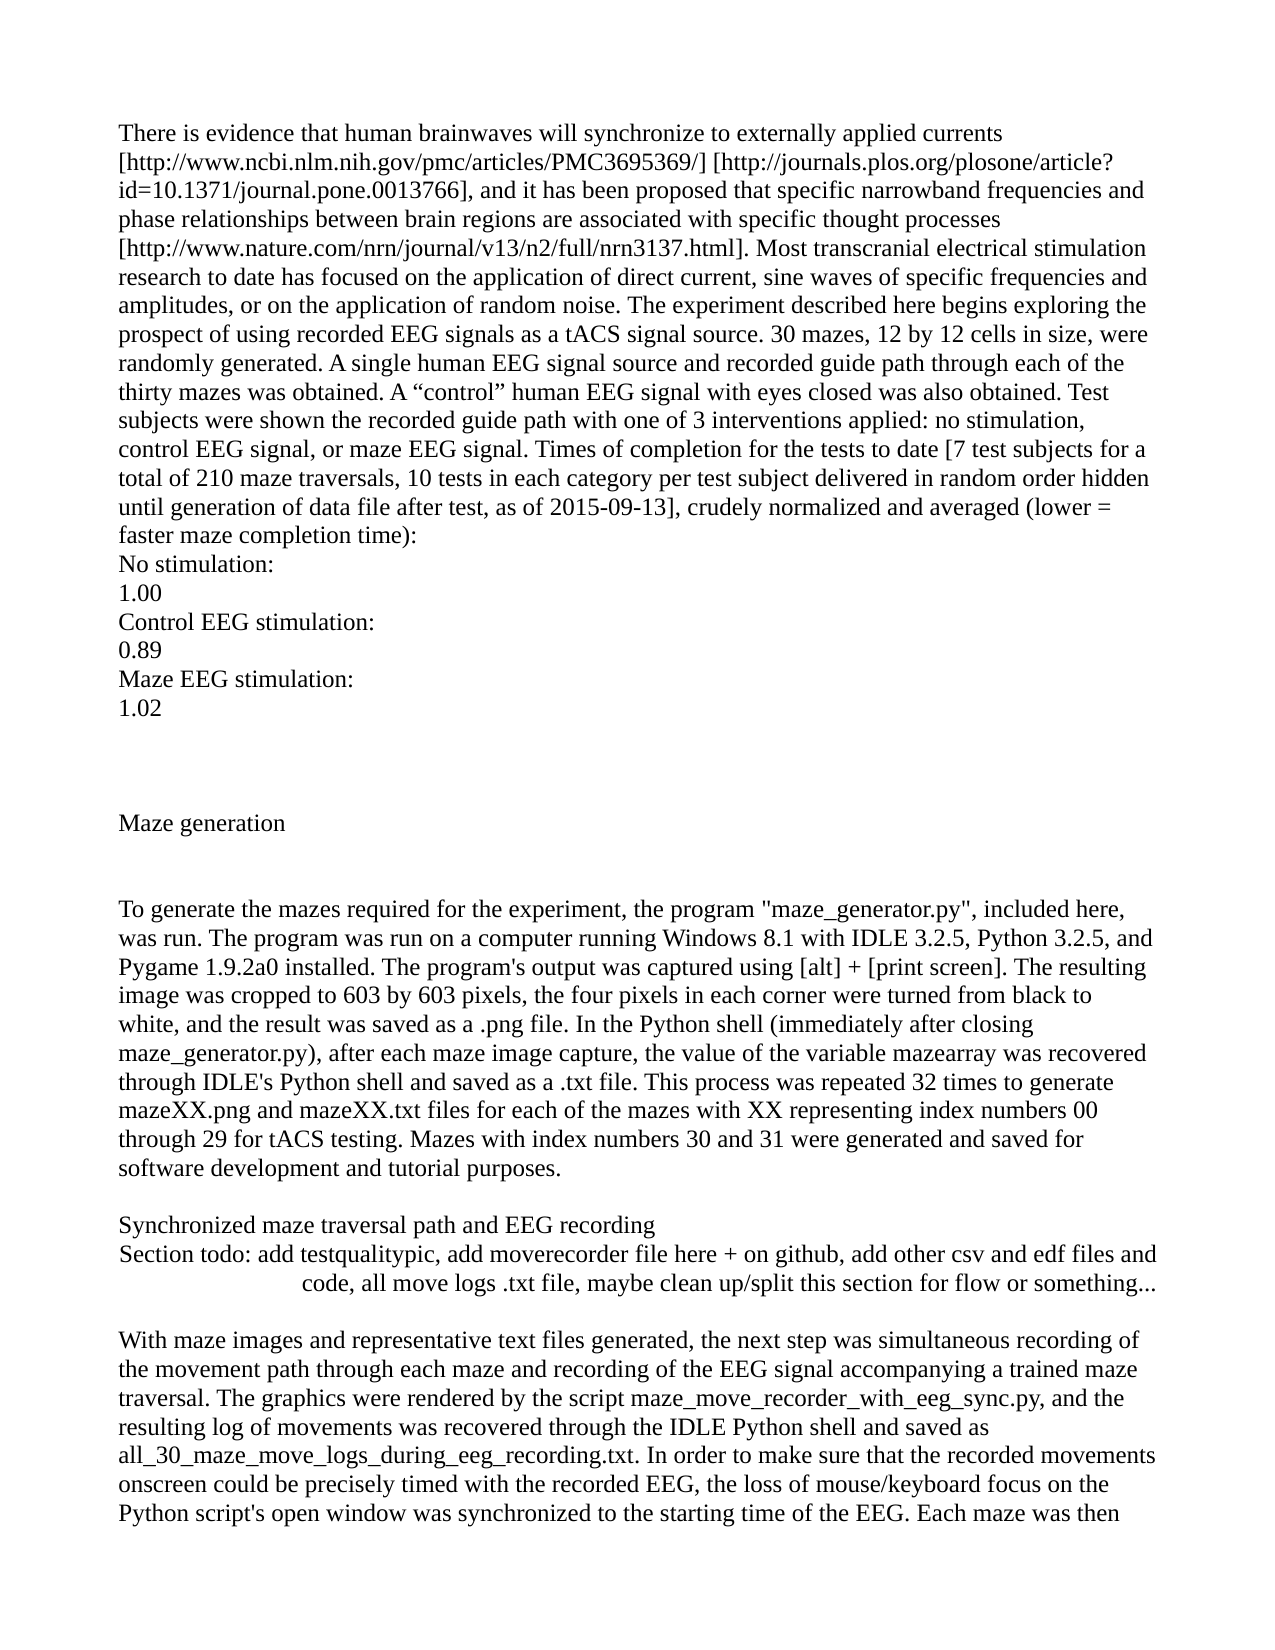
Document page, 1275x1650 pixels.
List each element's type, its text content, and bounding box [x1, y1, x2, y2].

text Section todo: add testqualitypic, add moverecorder file here + on github, add other csv and edf files and code, all move logs .txt file, maybe clean up/split this section for flow or something... [118, 1239, 1157, 1297]
text Control EEG stimulation: [118, 607, 1157, 636]
text Maze EEG stimulation: [118, 664, 1157, 693]
text 0.89 [118, 636, 1157, 664]
text With maze images and representative text files generated, the next step was simultaneous recording of the movement path through each maze and recording of the EEG signal accompanying a trained maze traversal. The graphics were rendered by the script maze_move_recorder_with_eeg_sync.py, and the resulting log of movements was recovered through the IDLE Python shell and saved as all_30_maze_move_logs_during_eeg_recording.txt. In order to make sure that the recorded movements onscreen could be precisely timed with the recorded EEG, the loss of mouse/keyboard focus on the Python script's open window was synchronized to the starting time of the EEG. Each maze was then [118, 1326, 1157, 1527]
text Synchronized maze traversal path and EEG recording [118, 1211, 1157, 1239]
text No stimulation: [118, 549, 1157, 578]
text To generate the mazes required for the experiment, the program "maze_generator.py", included here, was run. The program was run on a computer running Windows 8.1 with IDLE 3.2.5, Python 3.2.5, and Pygame 1.9.2a0 installed. The program's output was captured using [alt] + [print screen]. The resulting image was cropped to 603 by 603 pixels, the four pixels in each corner were turned from black to white, and the result was saved as a .png file. In the Python shell (immediately after closing maze_generator.py), after each maze image capture, the value of the variable mazearray was recovered through IDLE's Python shell and saved as a .txt file. This process was repeated 32 times to generate mazeXX.png and mazeXX.txt files for each of the mazes with XX representing index numbers 00 through 29 for tACS testing. Mazes with index numbers 30 and 31 were generated and saved for software development and tutorial purposes. [118, 894, 1157, 1182]
text 1.00 [118, 578, 1157, 607]
text Maze generation [118, 808, 1157, 837]
text There is evidence that human brainwaves will synchronize to externally applied currents [http://www.ncbi.nlm.nih.gov/pmc/articles/PMC3695369/] [http://journals.plos.org/plosone/article?id=10.1371/journal.pone.0013766], and it has been proposed that specific narrowband frequencies and phase relationships between brain regions are associated with specific thought processes [http://www.nature.com/nrn/journal/v13/n2/full/nrn3137.html]. Most transcranial electrical stimulation research to date has focused on the application of direct current, sine waves of specific frequencies and amplitudes, or on the application of random noise. The experiment described here begins exploring the prospect of using recorded EEG signals as a tACS signal source. 30 mazes, 12 by 12 cells in size, were randomly generated. A single human EEG signal source and recorded guide path through each of the thirty mazes was obtained. A “control” human EEG signal with eyes closed was also obtained. Test subjects were shown the recorded guide path with one of 3 interventions applied: no stimulation, control EEG signal, or maze EEG signal. Times of completion for the tests to date [7 test subjects for a total of 210 maze traversals, 10 tests in each category per test subject delivered in random order hidden until generation of data file after test, as of 2015-09-13], crudely normalized and averaged (lower = faster maze completion time): [118, 118, 1157, 549]
text 1.02 [118, 693, 1157, 722]
